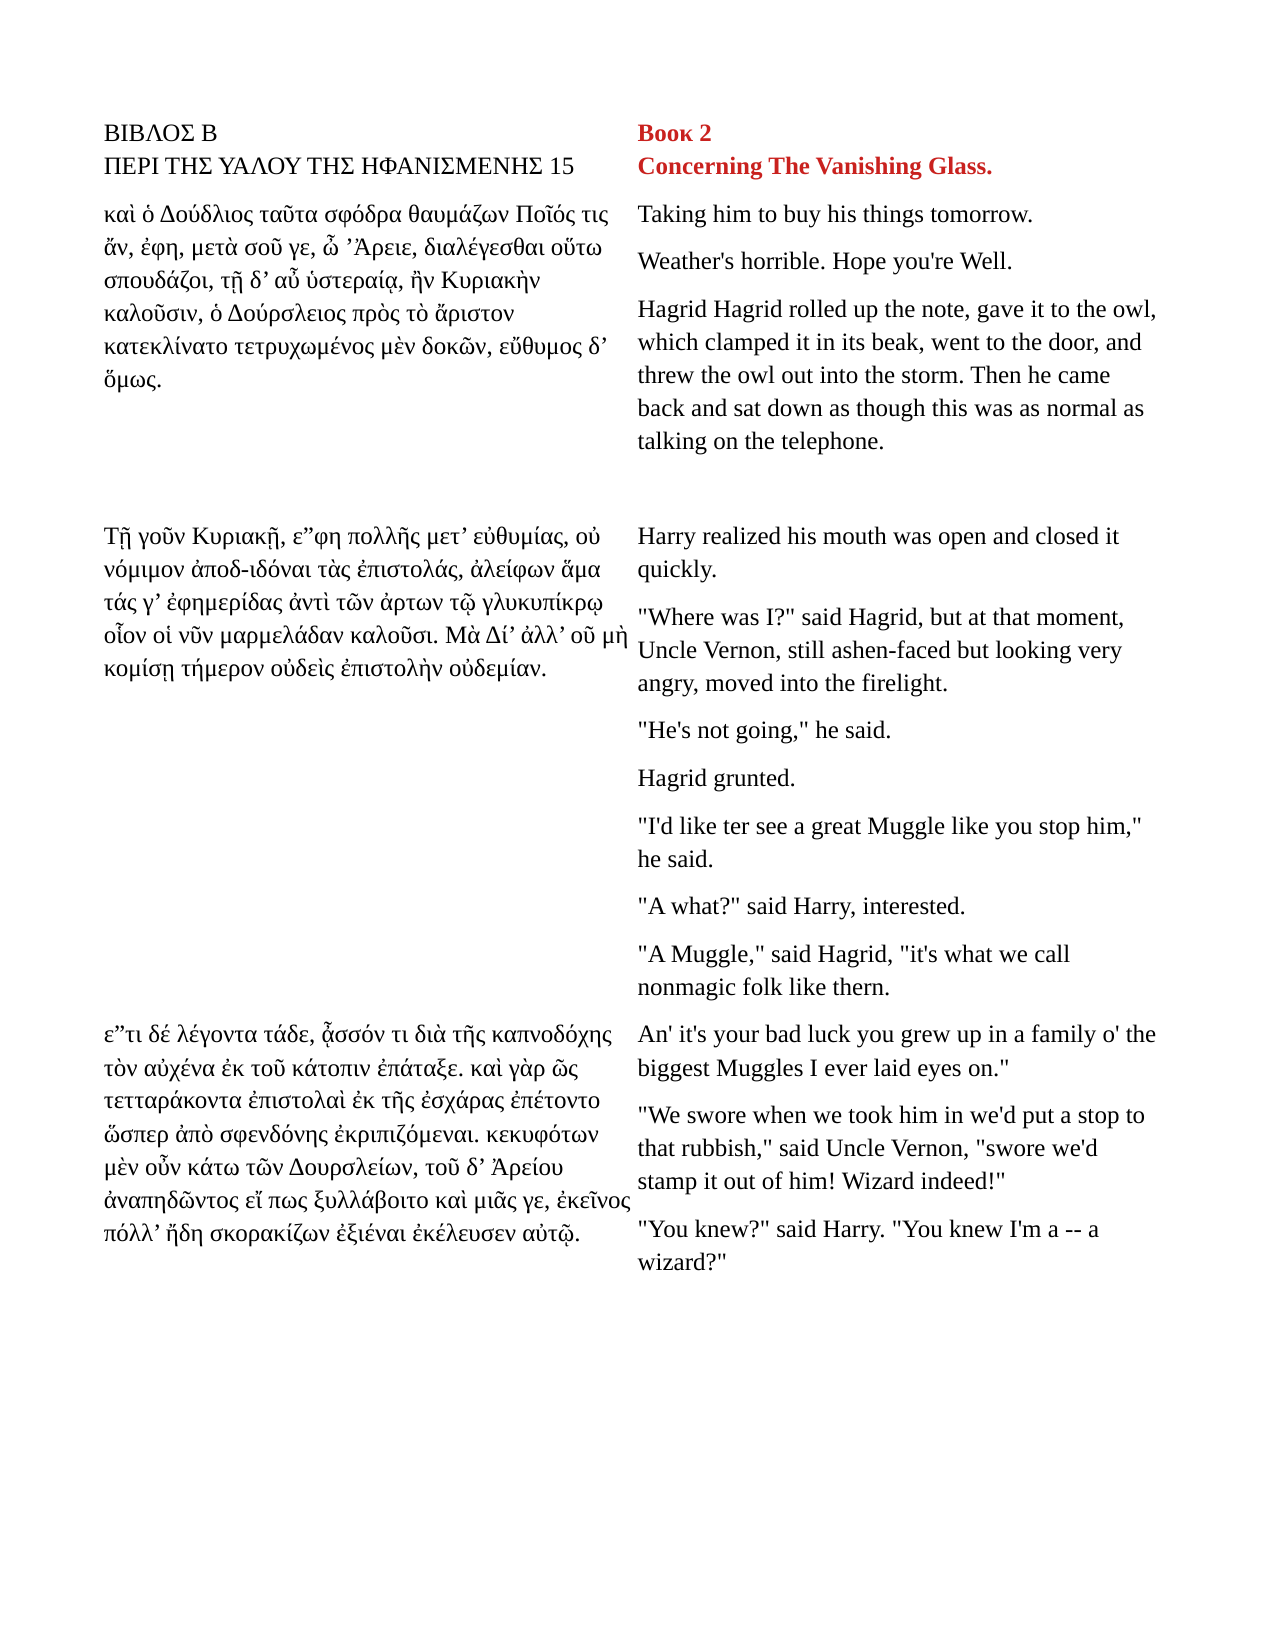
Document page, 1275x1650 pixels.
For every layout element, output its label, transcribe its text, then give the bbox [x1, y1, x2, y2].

table_cell ε”τι δέ λέγοντα τάδε, ᾆσσόν τι διὰ τῆς καπνοδόχης τὸν αὐχένα ἐκ τοῦ κάτοπιν ἐπάταξε. καὶ γὰρ ῶς τετταράκοντα ἐπιστολαὶ ἐκ τῆς ἐσχάρας ἐπέτοντο ὥσπερ ἀπὸ σφενδόνης ἐκριπιζόμεναι. κεκυφότων μὲν οὖν κάτω τῶν Δουρσλείων, τοῦ δ’ Ἀρείου ἀναπηδῶντος εἴ πως ξυλλάβοιτο καὶ μιᾶς γε, ἐκεῖνος πόλλ’ ἤδη σκορακίζων ἐξιέναι ἐκέλευσεν αὐτῷ. [104, 1020, 637, 1294]
table_cell An' it's your bad luck you grew up in a family o' the biggest Muggles I ever laid eyes on." "We swore when we took him in we'd put a stop to that rubbish," said Uncle Vernon, "swore we'd stamp it out of him! Wizard indeed!" "You knew?" said Harry. "You knew I'm a -- a wizard?" [638, 1020, 1157, 1294]
table_cell Harry realized his mouth was open and closed it quickly. "Where was I?" said Hagrid, but at that moment, Uncle Vernon, still ashen-faced but looking very angry, moved into the firelight. "He's not going," he said. Hagrid grunted. "I'd like ter see a great Muggle like you stop him," he said. "A what?" said Harry, interested. "A Muggle," said Hagrid, "it's what we call nonmagic folk like thern. [638, 521, 1157, 1019]
table_cell Τῇ γοῦν Κυριακῇ, ε”φη πολλῆς μετ’ εὐθυμίας, οὐ νόμιμον ἀποδ-ιδόναι τὰς ἐπιστολάς, ἀλείφων ἅμα τάς γ’ ἐφημερίδας ἀντὶ τῶν ἀρτων τῷ γλυκυπίκρῳ οἷον οἱ νῦν μαρμελάδαν καλοῦσι. Μὰ Δί’ ἀλλ’ οῦ μὴ κομίσῃ τήμερον οὐδεὶς ἐπιστολὴν οὐδεμίαν. [104, 521, 637, 1019]
table_cell Taking him to buy his things tomorrow. Weather's horrible. Hope you're Well. Hagrid Hagrid rolled up the note, gave it to the owl, which clamped it in its beak, went to the door, and threw the owl out into the storm. Then he came back and sat down as though this was as normal as talking on the telephone. [638, 199, 1157, 474]
table_cell καὶ ὁ Δούδλιος ταῦτα σφόδρα θαυμάζων Ποῖός τις ἄν, ἐφη, μετὰ σοῦ γε, ὦ ’Ἀρειε, διαλέγεσθαι οὕτω σπουδάζοι, τῇ δ’ αὖ ὑστεραίᾳ, ἢν Κυριακὴν καλοῦσιν, ὁ Δούρσλειος πρὸς τὸ ἄριστον κατεκλίνατο τετρυχωμένος μὲν δοκῶν, εὔθυμος δ’ ὅμως. [104, 199, 637, 474]
table_cell [104, 474, 637, 521]
table_header Βοοκ 2 Concerning The Vanishing Glass. [638, 118, 1157, 199]
table_cell [638, 474, 1157, 521]
table_header ΒΙΒΛΟΣ Β ΠΕΡΙ ΤΗΣ ΥΑΛΟΥ ΤΗΣ ΗΦΑΝΙΣΜΕΝΗΣ 15 [104, 118, 637, 199]
